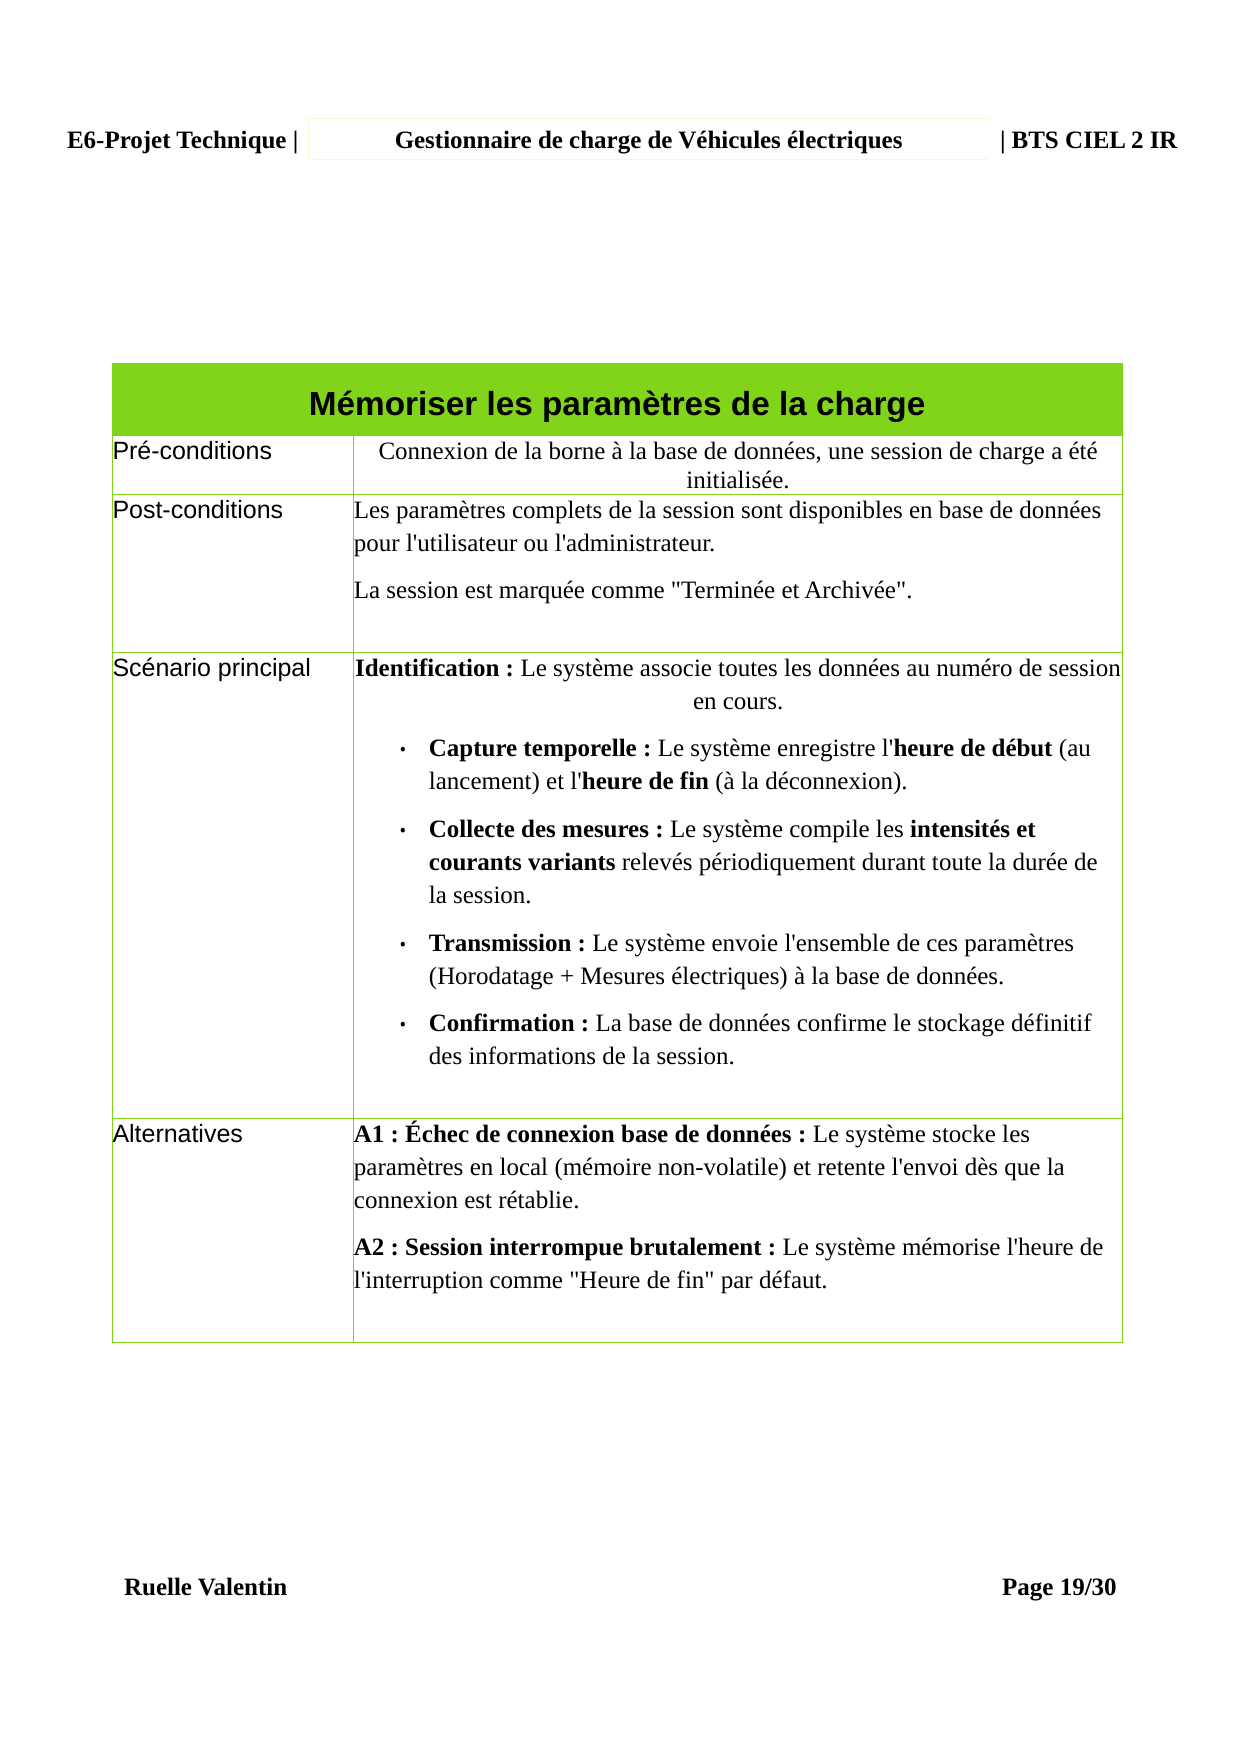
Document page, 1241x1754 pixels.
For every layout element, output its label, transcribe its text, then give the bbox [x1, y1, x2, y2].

table_cell A1 : Échec de connexion base de données : Le système stocke les paramètres en local (mémoire non-volatile) et retente l'envoi dès que la connexion est rétablie. A2 : Session interrompue brutalement : Le système mémorise l'heure de l'interruption comme "Heure de fin" par défaut. [354, 1119, 1122, 1342]
table_cell Connexion de la borne à la base de données, une session de charge a été initialisée. [354, 436, 1122, 494]
table_header Mémoriser les paramètres de la charge [113, 364, 1122, 435]
table_cell Post-conditions [113, 495, 353, 652]
table_cell Scénario principal [113, 653, 353, 1118]
table_cell Les paramètres complets de la session sont disponibles en base de données pour l'utilisateur ou l'administrateur. La session est marquée comme "Terminée et Archivée". [354, 495, 1122, 652]
table_cell Alternatives [113, 1119, 353, 1342]
table_cell Pré-conditions [113, 436, 353, 494]
table_cell Identification : Le système associe toutes les données au numéro de session en cours. Capture temporelle : Le système enregistre l'heure de début (au lancement) et l'heure de fin (à la déconnexion). Collecte des mesures : Le système compile les intensités et courants variants relevés périodiquement durant toute la durée de la session. Transmission : Le système envoie l'ensemble de ces paramètres (Horodatage + Mesures électriques) à la base de données. Confirmation : La base de données confirme le stockage définitif des informations de la session. [354, 653, 1122, 1118]
